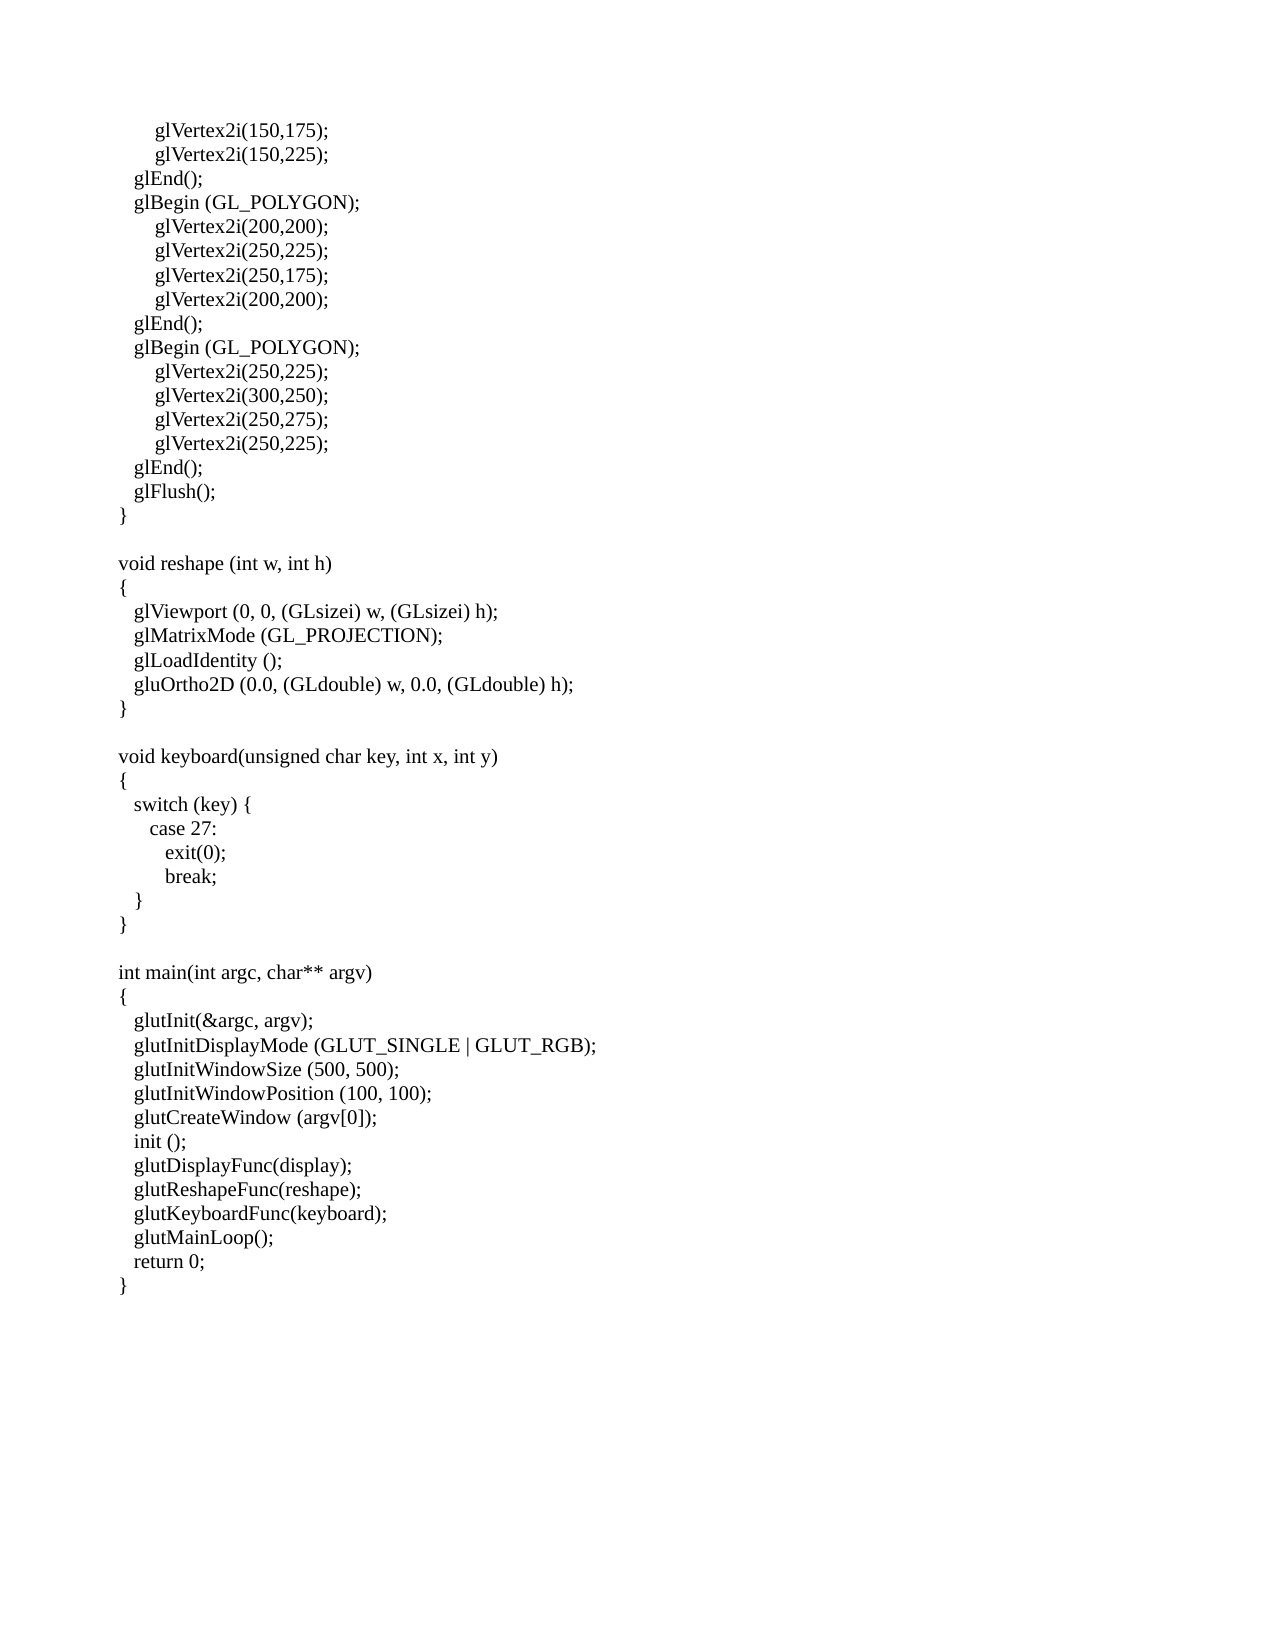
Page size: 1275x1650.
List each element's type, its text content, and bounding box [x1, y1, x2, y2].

text void keyboard(unsigned char key, int x, int y) [118, 744, 1157, 768]
text break; [118, 864, 1157, 888]
text glutInitWindowPosition (100, 100); [118, 1081, 1157, 1105]
text glEnd(); [118, 311, 1157, 335]
text { [118, 575, 1157, 599]
text glVertex2i(250,175); [118, 262, 1157, 287]
text glVertex2i(250,275); [118, 407, 1157, 431]
text glBegin (GL_POLYGON); [118, 335, 1157, 359]
text } [118, 888, 1157, 912]
text { [118, 984, 1157, 1008]
text return 0; [118, 1249, 1157, 1273]
text glFlush(); [118, 479, 1157, 503]
text glViewport (0, 0, (GLsizei) w, (GLsizei) h); [118, 599, 1157, 623]
text glBegin (GL_POLYGON); [118, 190, 1157, 214]
text glutCreateWindow (argv[0]); [118, 1105, 1157, 1129]
text glVertex2i(300,250); [118, 383, 1157, 407]
text init (); [118, 1129, 1157, 1153]
text glVertex2i(250,225); [118, 238, 1157, 262]
text glVertex2i(200,200); [118, 214, 1157, 238]
text glVertex2i(250,225); [118, 431, 1157, 455]
text } [118, 912, 1157, 936]
text switch (key) { [118, 792, 1157, 816]
text glutKeyboardFunc(keyboard); [118, 1201, 1157, 1225]
text glMatrixMode (GL_PROJECTION); [118, 623, 1157, 647]
text case 27: [118, 816, 1157, 840]
text { [118, 768, 1157, 792]
text glutDisplayFunc(display); [118, 1153, 1157, 1177]
text void reshape (int w, int h) [118, 551, 1157, 575]
text glutInitDisplayMode (GLUT_SINGLE | GLUT_RGB); [118, 1032, 1157, 1057]
text gluOrtho2D (0.0, (GLdouble) w, 0.0, (GLdouble) h); [118, 672, 1157, 696]
text glVertex2i(150,175); [118, 118, 1157, 142]
text exit(0); [118, 840, 1157, 864]
text glutInit(&argc, argv); [118, 1008, 1157, 1032]
text glutMainLoop(); [118, 1225, 1157, 1249]
text } [118, 503, 1157, 527]
text glVertex2i(150,225); [118, 142, 1157, 166]
text glLoadIdentity (); [118, 647, 1157, 672]
text glEnd(); [118, 455, 1157, 479]
text } [118, 696, 1157, 720]
text glVertex2i(200,200); [118, 287, 1157, 311]
text glEnd(); [118, 166, 1157, 190]
text glutInitWindowSize (500, 500); [118, 1057, 1157, 1081]
text glVertex2i(250,225); [118, 359, 1157, 383]
text glutReshapeFunc(reshape); [118, 1177, 1157, 1201]
text } [118, 1273, 1157, 1297]
text int main(int argc, char** argv) [118, 960, 1157, 984]
